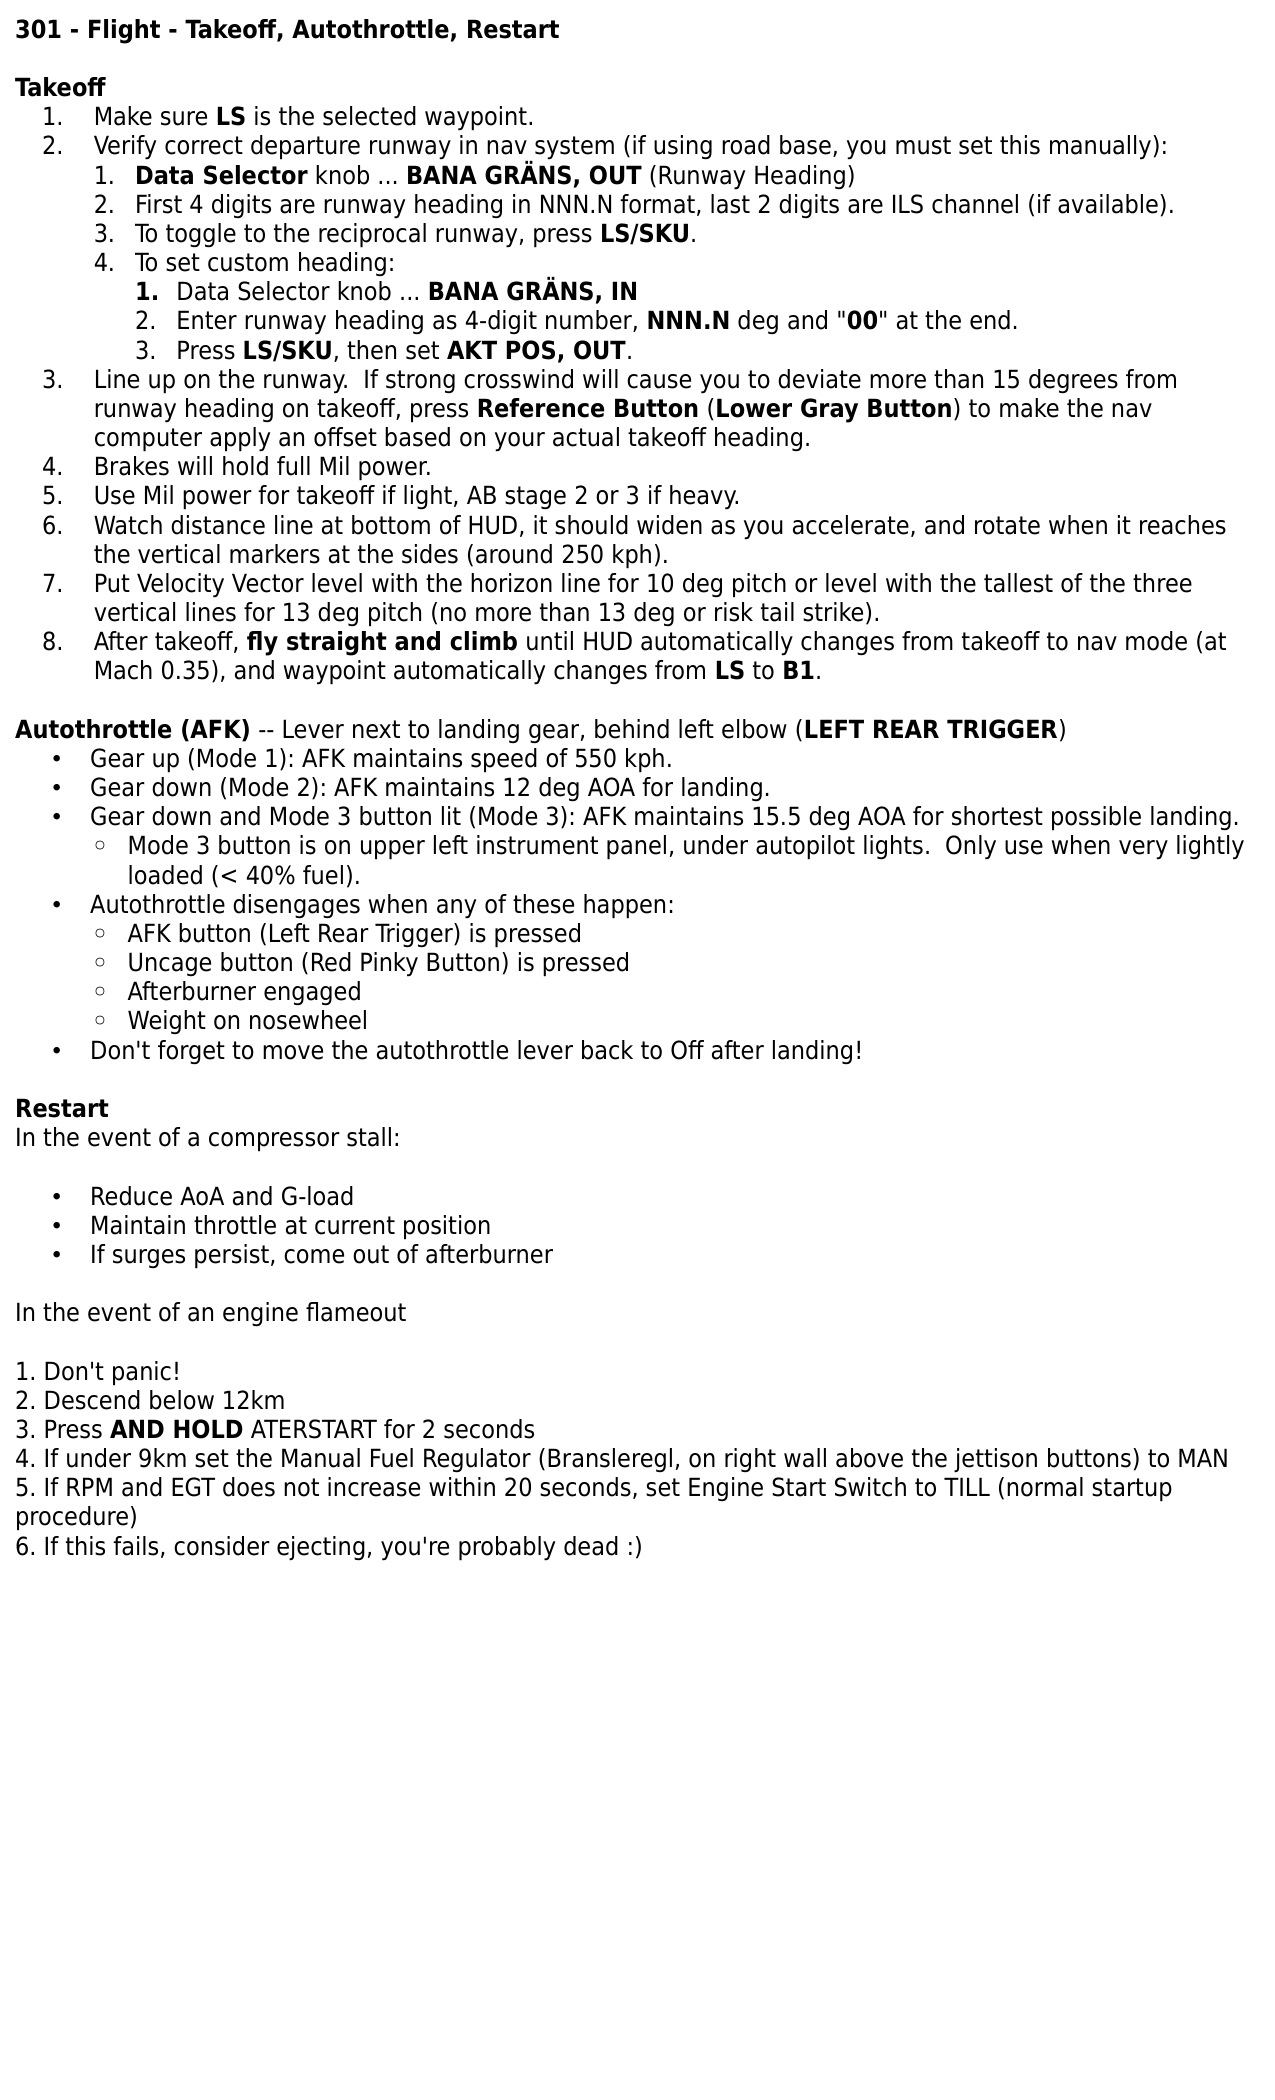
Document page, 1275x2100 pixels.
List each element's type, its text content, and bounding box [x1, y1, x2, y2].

list Maintain throttle at current position [52, 1211, 1260, 1240]
text 6. If this fails, consider ejecting, you're probably dead :) [15, 1532, 1260, 1561]
text In the event of an engine flameout [15, 1298, 1260, 1327]
list To set custom heading: [93, 248, 1260, 277]
list Put Velocity Vector level with the horizon line for 10 deg pitch or level with the tallest of the three vertical lines for 13 deg pitch (no more than 13 deg or risk tail strike). [52, 569, 1260, 627]
text 4. If under 9km set the Manual Fuel Regulator (Bransleregl, on right wall above the jettison buttons) to MAN [15, 1444, 1260, 1473]
text Restart [15, 1094, 1260, 1123]
text Autothrottle (AFK) -- Lever next to landing gear, behind left elbow (LEFT REAR TRIGGER) [15, 715, 1260, 744]
list Afterburner engaged [90, 977, 1260, 1007]
list Autothrottle disengages when any of these happen: [52, 890, 1260, 919]
list After takeoff, fly straight and climb until HUD automatically changes from takeoff to nav mode (at Mach 0.35), and waypoint automatically changes from LS to B1. [52, 627, 1260, 686]
list First 4 digits are runway heading in NNN.N format, last 2 digits are ILS channel (if available). [93, 190, 1260, 219]
list Weight on nosewheel [90, 1007, 1260, 1036]
list Watch distance line at bottom of HUD, it should widen as you accelerate, and rotate when it reaches the vertical markers at the sides (around 250 kph). [52, 511, 1260, 569]
list Press LS/SKU, then set AKT POS, OUT. [135, 336, 1260, 365]
list Brakes will hold full Mil power. [52, 452, 1260, 482]
list Verify correct departure runway in nav system (if using road base, you must set this manually): [52, 132, 1260, 161]
list If surges persist, come out of afterburner [52, 1240, 1260, 1269]
list Data Selector knob ... BANA GRÄNS, OUT (Runway Heading) [93, 161, 1260, 190]
list Uncage button (Red Pinky Button) is pressed [90, 948, 1260, 977]
list To toggle to the reciprocal runway, press LS/SKU. [93, 219, 1260, 248]
list AFK button (Left Rear Trigger) is pressed [90, 919, 1260, 948]
list Gear down (Mode 2): AFK maintains 12 deg AOA for landing. [52, 773, 1260, 802]
list Enter runway heading as 4-digit number, NNN.N deg and "00" at the end. [135, 307, 1260, 336]
list Line up on the runway. If strong crosswind will cause you to deviate more than 15 degrees from runway heading on takeoff, press Reference Button (Lower Gray Button) to make the nav computer apply an offset based on your actual takeoff heading. [52, 365, 1260, 452]
text 3. Press AND HOLD ATERSTART for 2 seconds [15, 1415, 1260, 1444]
list Gear down and Mode 3 button lit (Mode 3): AFK maintains 15.5 deg AOA for shortest possible landing. [52, 802, 1260, 832]
list Use Mil power for takeoff if light, AB stage 2 or 3 if heavy. [52, 482, 1260, 511]
list Mode 3 button is on upper left instrument panel, under autopilot lights. Only use when very lightly loaded (< 40% fuel). [90, 832, 1260, 890]
list Make sure LS is the selected waypoint. [52, 102, 1260, 132]
text In the event of a compressor stall: [15, 1123, 1260, 1152]
text 301 - Flight - Takeoff, Autothrottle, Restart [15, 15, 1260, 44]
list Reduce AoA and G-load [52, 1182, 1260, 1211]
text 1. Don't panic! [15, 1357, 1260, 1386]
text 2. Descend below 12km [15, 1386, 1260, 1415]
list Don't forget to move the autothrottle lever back to Off after landing! [52, 1036, 1260, 1065]
text 5. If RPM and EGT does not increase within 20 seconds, set Engine Start Switch to TILL (normal startup procedure) [15, 1473, 1260, 1532]
text Takeoff [15, 73, 1260, 102]
list Data Selector knob ... BANA GRÄNS, IN [135, 277, 1260, 307]
list Gear up (Mode 1): AFK maintains speed of 550 kph. [52, 744, 1260, 773]
